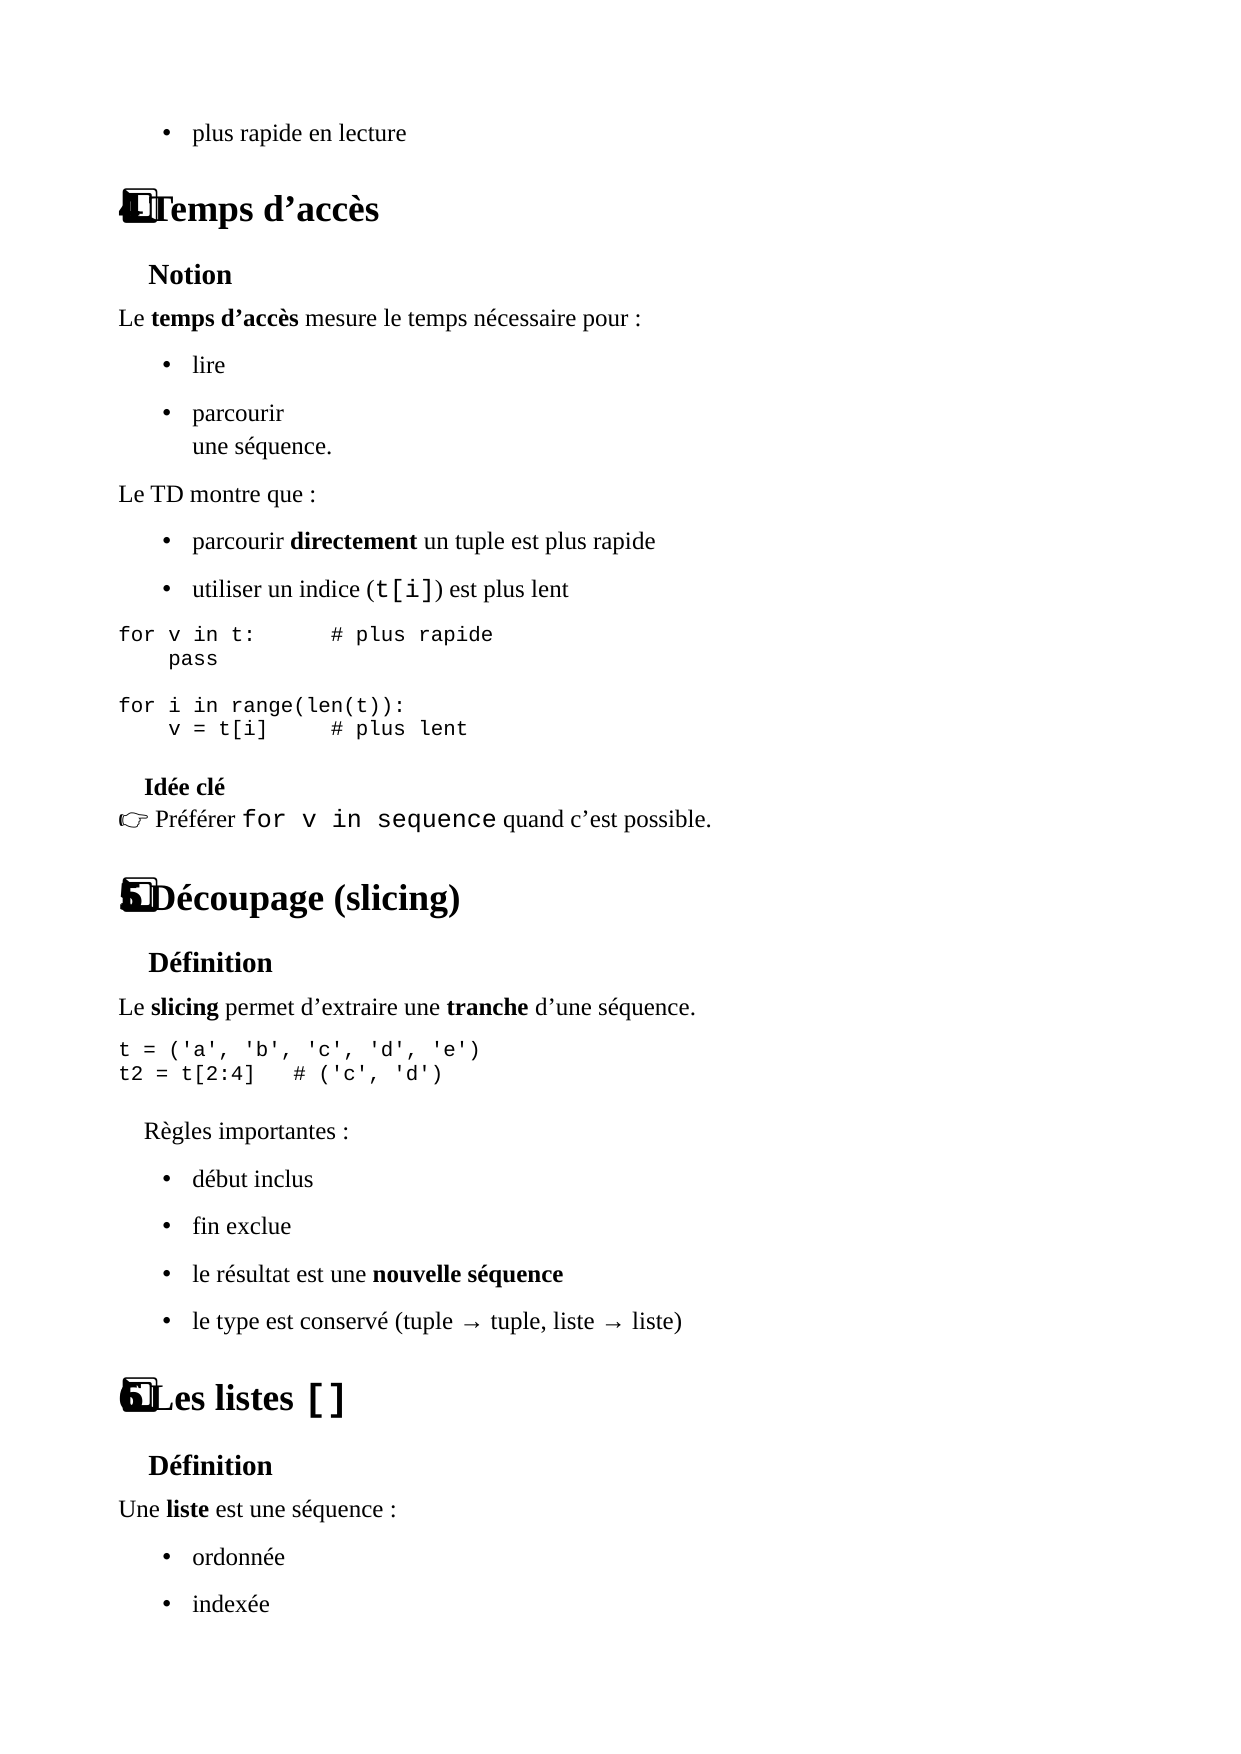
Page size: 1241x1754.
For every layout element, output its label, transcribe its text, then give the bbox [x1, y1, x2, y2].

list parcourir directement un tuple est plus rapide [162, 526, 1122, 555]
list ordonnée [162, 1542, 1122, 1571]
subtitle 🔹 Notion [118, 257, 1122, 290]
subtitle 🔹 Définition [118, 946, 1122, 979]
text pass [118, 647, 1122, 671]
list début inclus [162, 1164, 1122, 1192]
text 🧠 Idée clé 👉 Préférer for v in sequence quand c’est possible. [118, 772, 1122, 835]
list fin exclue [162, 1211, 1122, 1240]
text for i in range(len(t)): [118, 695, 1122, 718]
subtitle 6️⃣ Les listes [] [118, 1375, 1122, 1421]
text 🧠 Règles importantes : [118, 1116, 1122, 1145]
list parcourir une séquence. [162, 398, 1122, 460]
text Le temps d’accès mesure le temps nécessaire pour : [118, 303, 1122, 332]
subtitle 5️⃣ Découpage (slicing) [118, 875, 1122, 918]
subtitle 4️⃣ Temps d’accès [118, 187, 1122, 230]
text t2 = t[2:4] # ('c', 'd') [118, 1063, 1122, 1087]
list lire [162, 350, 1122, 379]
text Le slicing permet d’extraire une tranche d’une séquence. [118, 992, 1122, 1020]
list le résultat est une nouvelle séquence [162, 1259, 1122, 1288]
text v = t[i] # plus lent [118, 718, 1122, 742]
list indexée [162, 1589, 1122, 1618]
list le type est conservé (tuple → tuple, liste → liste) [162, 1306, 1122, 1335]
list utiliser un indice (t[i]) est plus lent [162, 574, 1122, 605]
text Le TD montre que : [118, 479, 1122, 507]
text t = ('a', 'b', 'c', 'd', 'e') [118, 1039, 1122, 1063]
list plus rapide en lecture [162, 118, 1122, 147]
text for v in t: # plus rapide [118, 624, 1122, 647]
subtitle 🔹 Définition [118, 1448, 1122, 1482]
text Une liste est une séquence : [118, 1494, 1122, 1523]
